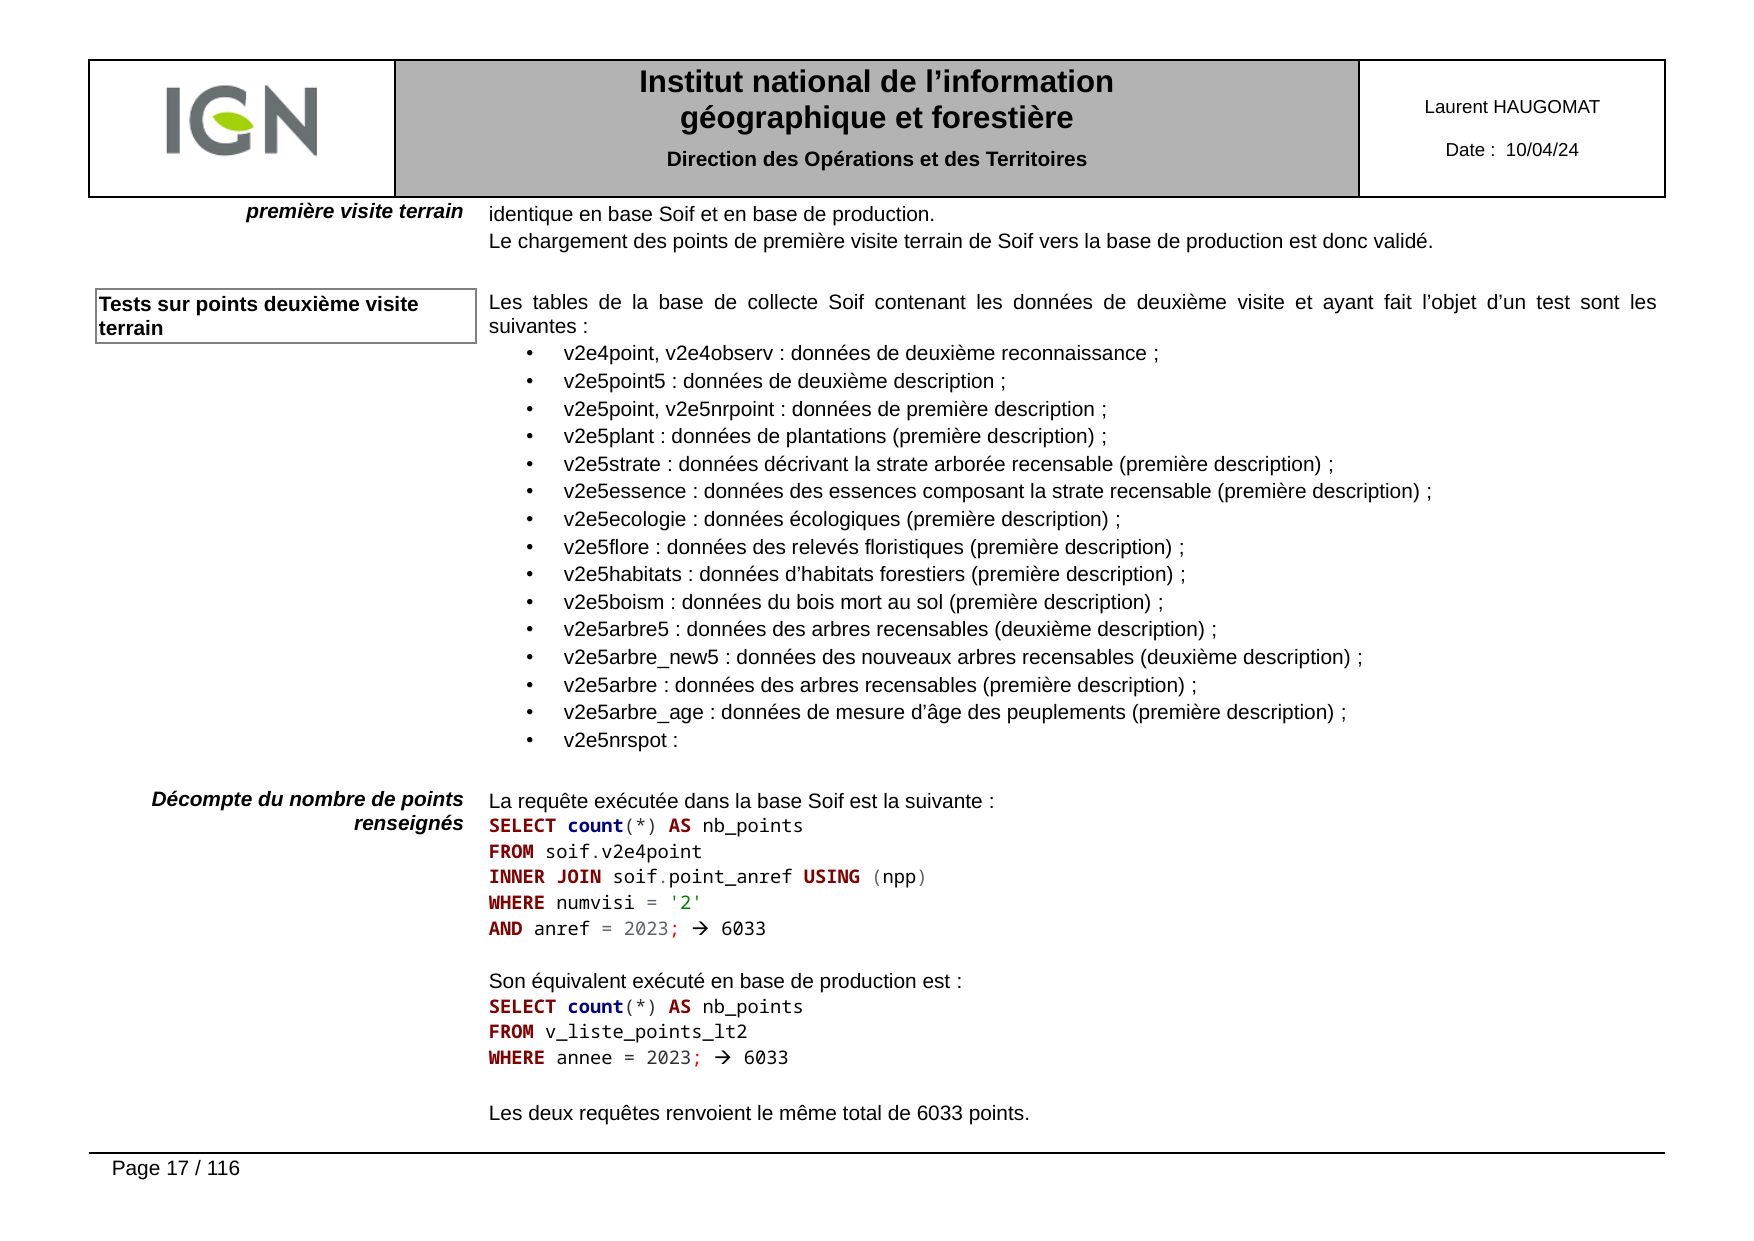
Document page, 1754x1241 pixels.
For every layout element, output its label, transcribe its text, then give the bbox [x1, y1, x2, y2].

table_cell Les tables de la base de collecte Soif contenant les données de deuxième visite et ayant fait l’objet d’un test sont les suivantes : v2e4point, v2e4observ : données de deuxième reconnaissance ; v2e5point5 : données de deuxième description ; v2e5point, v2e5nrpoint : données de première description ; v2e5plant : données de plantations (première description) ; v2e5strate : données décrivant la strate arborée recensable (première description) ; v2e5essence : données des essences composant la strate recensable (première description) ; v2e5ecologie : données écologiques (première description) ; v2e5flore : données des relevés floristiques (première description) ; v2e5habitats : données d’habitats forestiers (première description) ; v2e5boism : données du bois mort au sol (première description) ; v2e5arbre5 : données des arbres recensables (deuxième description) ; v2e5arbre_new5 : données des nouveaux arbres recensables (deuxième description) ; v2e5arbre : données des arbres recensables (première description) ; v2e5arbre_age : données de mesure d’âge des peuplements (première description) ; v2e5nrspot : [483, 286, 1665, 785]
table_cell Tests sur points deuxième visite terrain [89, 286, 483, 785]
table_cell première visite terrain [89, 198, 483, 286]
table_cell La requête exécutée dans la base Soif est la suivante : SELECT count(*) AS nb_points FROM soif.v2e4point INNER JOIN soif.point_anref USING (npp) WHERE numvisi = '2' AND anref = 2023;  6033 Son équivalent exécuté en base de production est : SELECT count(*) AS nb_points FROM v_liste_points_lt2 WHERE annee = 2023;  6033 Les deux requêtes renvoient le même total de 6033 points. [483, 785, 1665, 1131]
picture [141, 62, 343, 180]
table_cell Décompte du nombre de points renseignés [89, 785, 483, 1131]
table_cell identique en base Soif et en base de production. Le chargement des points de première visite terrain de Soif vers la base de production est donc validé. [483, 198, 1665, 286]
